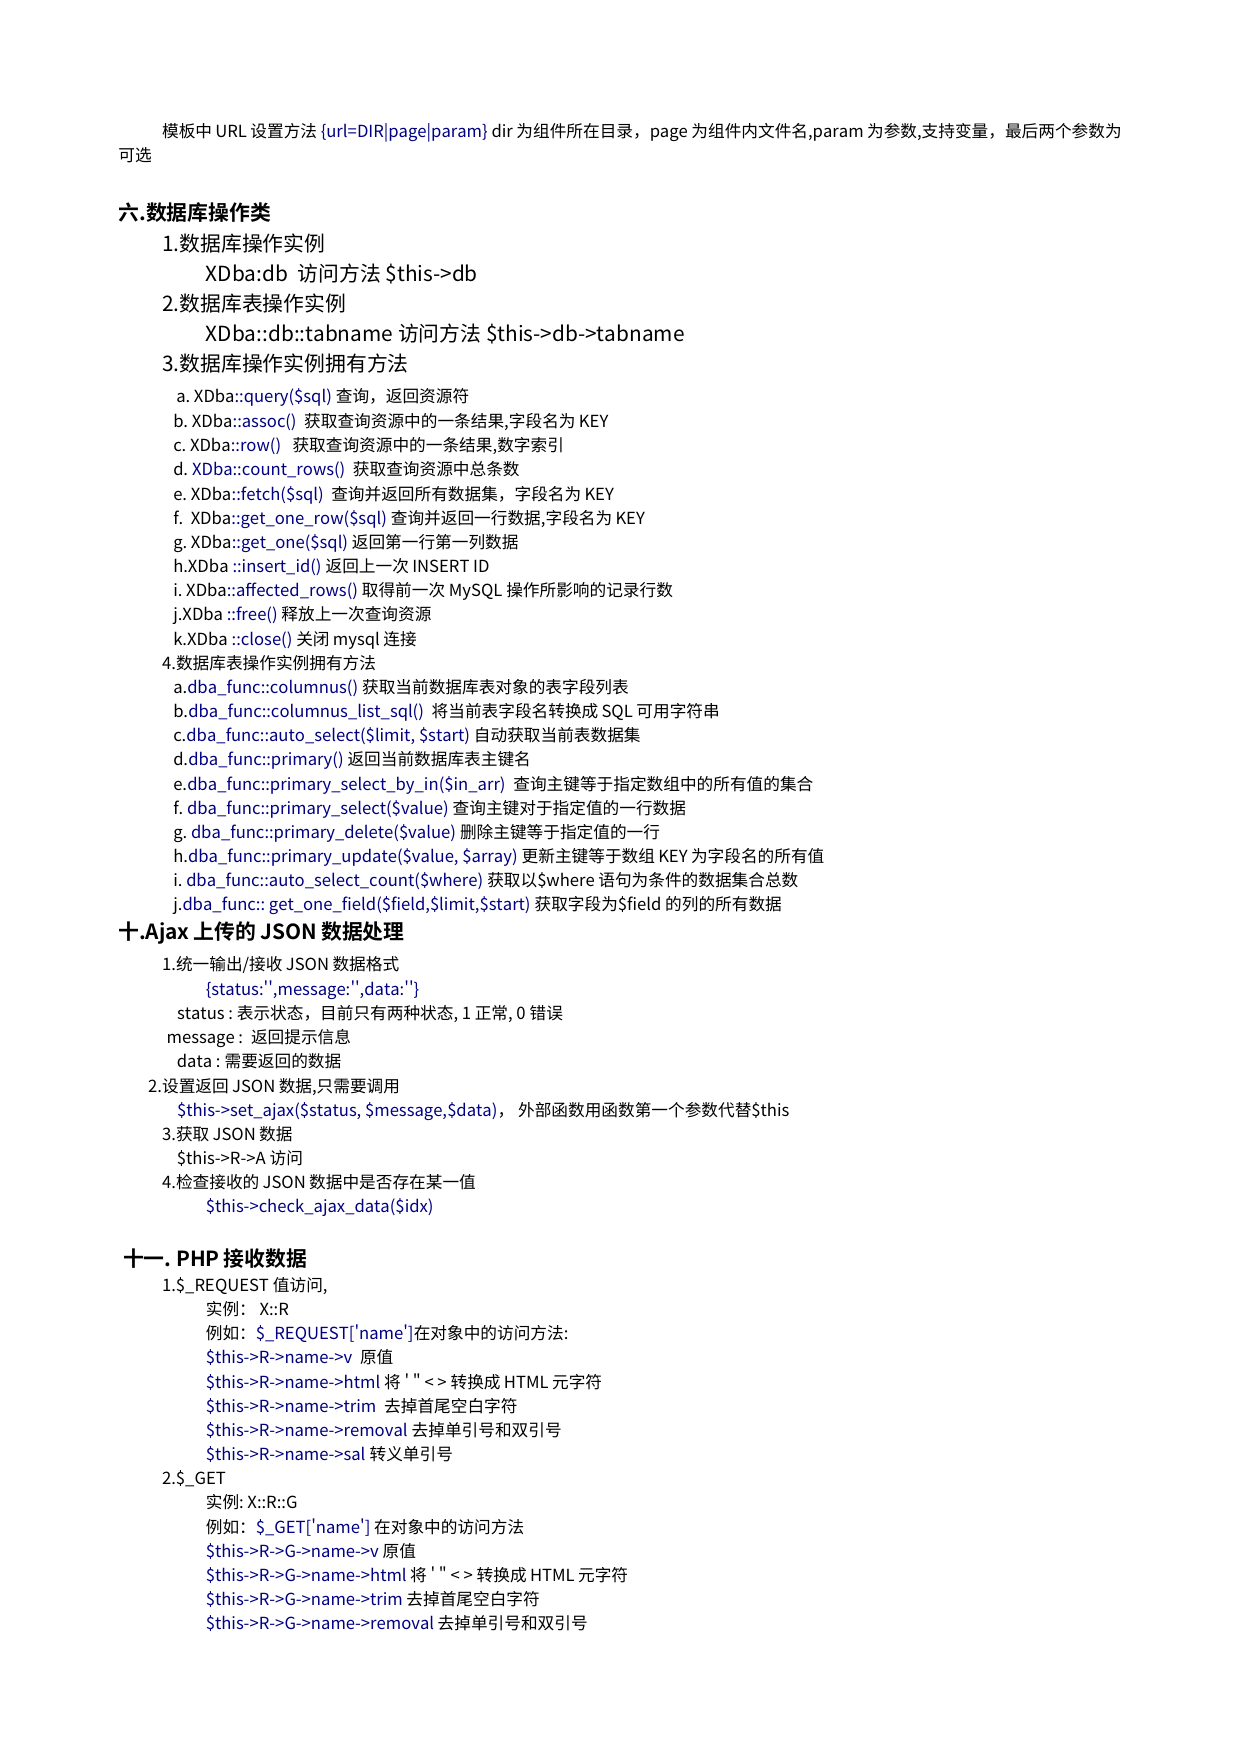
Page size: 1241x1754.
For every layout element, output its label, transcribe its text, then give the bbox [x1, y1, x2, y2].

text 1.$_REQUEST 值访问, [118, 1272, 1122, 1296]
text j.XDba ::free() 释放上一次查询资源 [118, 601, 1122, 626]
text $this->set_ajax($status, $message,$data)， 外部函数用函数第一个参数代替$this [118, 1097, 1122, 1121]
text i. XDba::affected_rows() 取得前一次 MySQL 操作所影响的记录行数 [118, 577, 1122, 601]
text b.dba_func::columnus_list_sql() 将当前表字段名转换成SQL可用字符串 [118, 698, 1122, 722]
text 3.数据库操作实例拥有方法 [118, 348, 1122, 378]
text 例如：$_REQUEST['name']在对象中的访问方法: [118, 1320, 1122, 1344]
text 实例： X::R [118, 1296, 1122, 1320]
text $this->R->name->v 原值 [118, 1344, 1122, 1369]
text 1.数据库操作实例 [118, 227, 1122, 257]
text a. XDba::query($sql) 查询，返回资源符 [118, 378, 1122, 408]
text $this->R->name->removal 去掉单引号和双引号 [118, 1417, 1122, 1441]
text 六.数据库操作类 [118, 197, 1122, 227]
text 十一. PHP接收数据 [118, 1242, 1122, 1272]
text 2.设置返回JSON数据,只需要调用 [118, 1073, 1122, 1097]
text j.dba_func:: get_one_field($field,$limit,$start) 获取字段为$field 的列的所有数据 [118, 891, 1122, 916]
text $this->check_ajax_data($idx) [118, 1193, 1122, 1218]
text 2.$_GET [118, 1465, 1122, 1489]
text XDba:db 访问方法 $this->db [118, 257, 1122, 287]
text XDba::db::tabname 访问方法 $this->db->tabname [118, 317, 1122, 348]
text {status:'',message:'',data:''} [118, 976, 1122, 1000]
text $this->R->A 访问 [118, 1145, 1122, 1169]
text $this->R->name->trim 去掉首尾空白字符 [118, 1393, 1122, 1417]
text c. XDba::row() 获取查询资源中的一条结果,数字索引 [118, 432, 1122, 456]
text $this->R->G->name->removal去掉单引号和双引号 [118, 1610, 1122, 1634]
text data : 需要返回的数据 [118, 1048, 1122, 1073]
text d.dba_func::primary() 返回当前数据库表主键名 [118, 746, 1122, 771]
text a.dba_func::columnus() 获取当前数据库表对象的表字段列表 [118, 674, 1122, 698]
text 1.统一输出/接收JSON数据格式 [118, 946, 1122, 976]
text $this->R->name->html 将 ' " < > 转换成HTML元字符 [118, 1369, 1122, 1393]
text 4.数据库表操作实例拥有方法 [118, 650, 1122, 674]
text $this->R->G->name->v 原值 [118, 1538, 1122, 1562]
text f. XDba::get_one_row($sql) 查询并返回一行数据,字段名为KEY [118, 505, 1122, 529]
text $this->R->G->name->trim去掉首尾空白字符 [118, 1586, 1122, 1610]
text g. dba_func::primary_delete($value) 删除主键等于指定值的一行 [118, 819, 1122, 843]
text f. dba_func::primary_select($value) 查询主键对于指定值的一行数据 [118, 795, 1122, 819]
text 2.数据库表操作实例 [118, 287, 1122, 317]
text h.XDba ::insert_id() 返回上一次INSERT ID [118, 553, 1122, 577]
text $this->R->name->sal 转义单引号 [118, 1441, 1122, 1465]
text 实例: X::R::G [118, 1489, 1122, 1514]
text 例如：$_GET['name'] 在对象中的访问方法 [118, 1514, 1122, 1538]
text message : 返回提示信息 [118, 1024, 1122, 1048]
text $this->R->G->name->html将 ' " < > 转换成HTML元字符 [118, 1562, 1122, 1586]
text d. XDba::count_rows() 获取查询资源中总条数 [118, 456, 1122, 481]
text h.dba_func::primary_update($value, $array) 更新主键等于数组KEY为字段名的所有值 [118, 843, 1122, 867]
text 十.Ajax上传的JSON数据处理 [118, 916, 1122, 946]
text g. XDba::get_one($sql) 返回第一行第一列数据 [118, 529, 1122, 553]
text b. XDba::assoc() 获取查询资源中的一条结果,字段名为KEY [118, 408, 1122, 432]
text k.XDba ::close() 关闭mysql连接 [118, 626, 1122, 650]
text 3.获取JSON数据 [118, 1121, 1122, 1145]
text e.dba_func::primary_select_by_in($in_arr) 查询主键等于指定数组中的所有值的集合 [118, 771, 1122, 795]
text 4.检查接收的JSON数据中是否存在某一值 [118, 1169, 1122, 1193]
text status : 表示状态，目前只有两种状态, 1 正常, 0 错误 [118, 1000, 1122, 1024]
text 模板中URL设置方法 {url=DIR|page|param} dir为组件所在目录，page为组件内文件名,param为参数,支持变量，最后两个参数为可选 [118, 118, 1122, 166]
text c.dba_func::auto_select($limit, $start) 自动获取当前表数据集 [118, 722, 1122, 746]
text e. XDba::fetch($sql) 查询并返回所有数据集，字段名为KEY [118, 481, 1122, 505]
text i. dba_func::auto_select_count($where) 获取以$where语句为条件的数据集合总数 [118, 867, 1122, 891]
